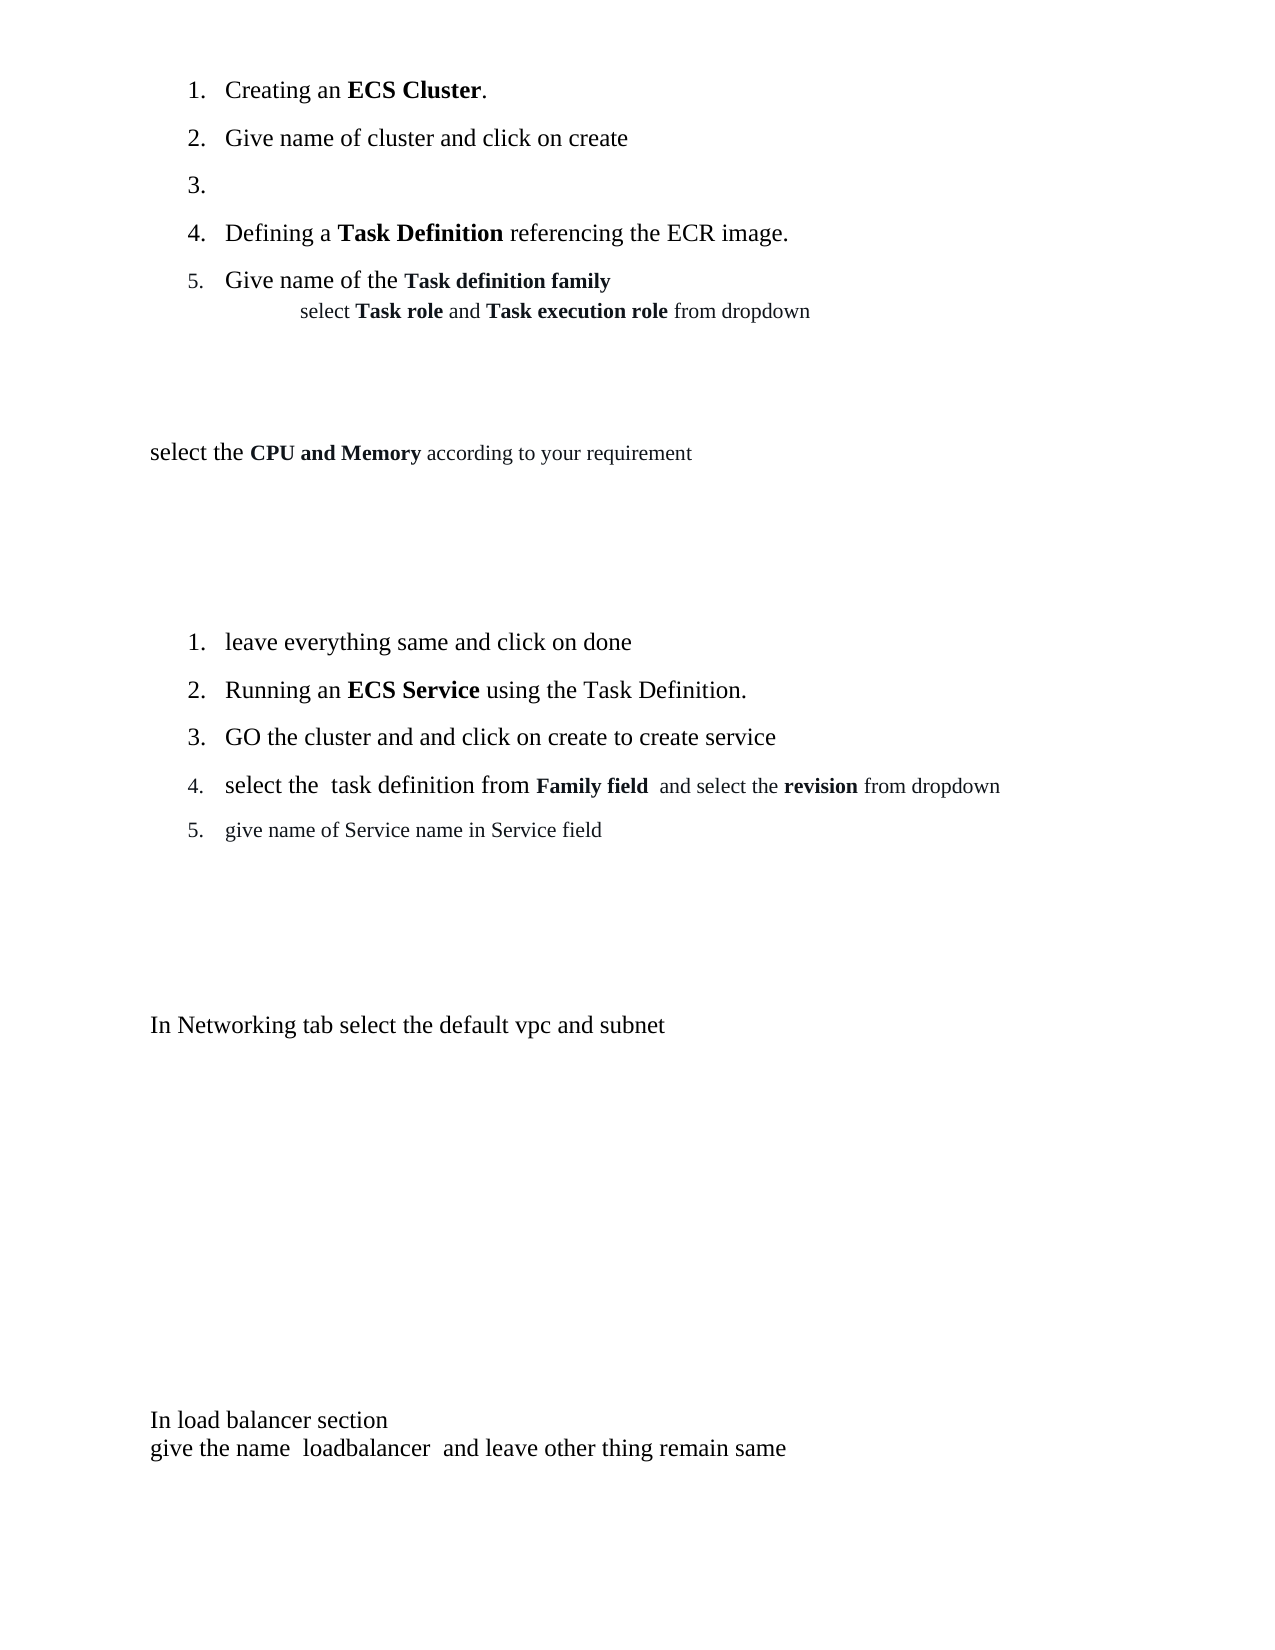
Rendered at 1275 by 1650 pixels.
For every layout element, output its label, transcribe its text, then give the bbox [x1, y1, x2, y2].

text give the name loadbalancer and leave other thing remain same [150, 1433, 1125, 1462]
list Give name of cluster and click on create [187, 123, 1125, 151]
list Creating an ECS Cluster. [187, 75, 1125, 104]
list Running an ECS Service using the Task Definition. [187, 675, 1125, 703]
list GO the cluster and and click on create to create service [187, 722, 1125, 751]
list Give name of the Task definition family select Task role and Task execution role from dropdown [187, 265, 1125, 323]
list give name of Service name in Service field [187, 817, 1125, 843]
text select the CPU and Memory according to your requirement [150, 437, 1125, 465]
text In load balancer section [150, 1405, 1125, 1433]
list Defining a Task Definition referencing the ECR image. [187, 218, 1125, 247]
text In Networking tab select the default vpc and subnet [150, 1004, 1125, 1040]
list leave everything same and click on done [187, 627, 1125, 656]
list select the task definition from Family field and select the revision from dropdown [187, 770, 1125, 799]
